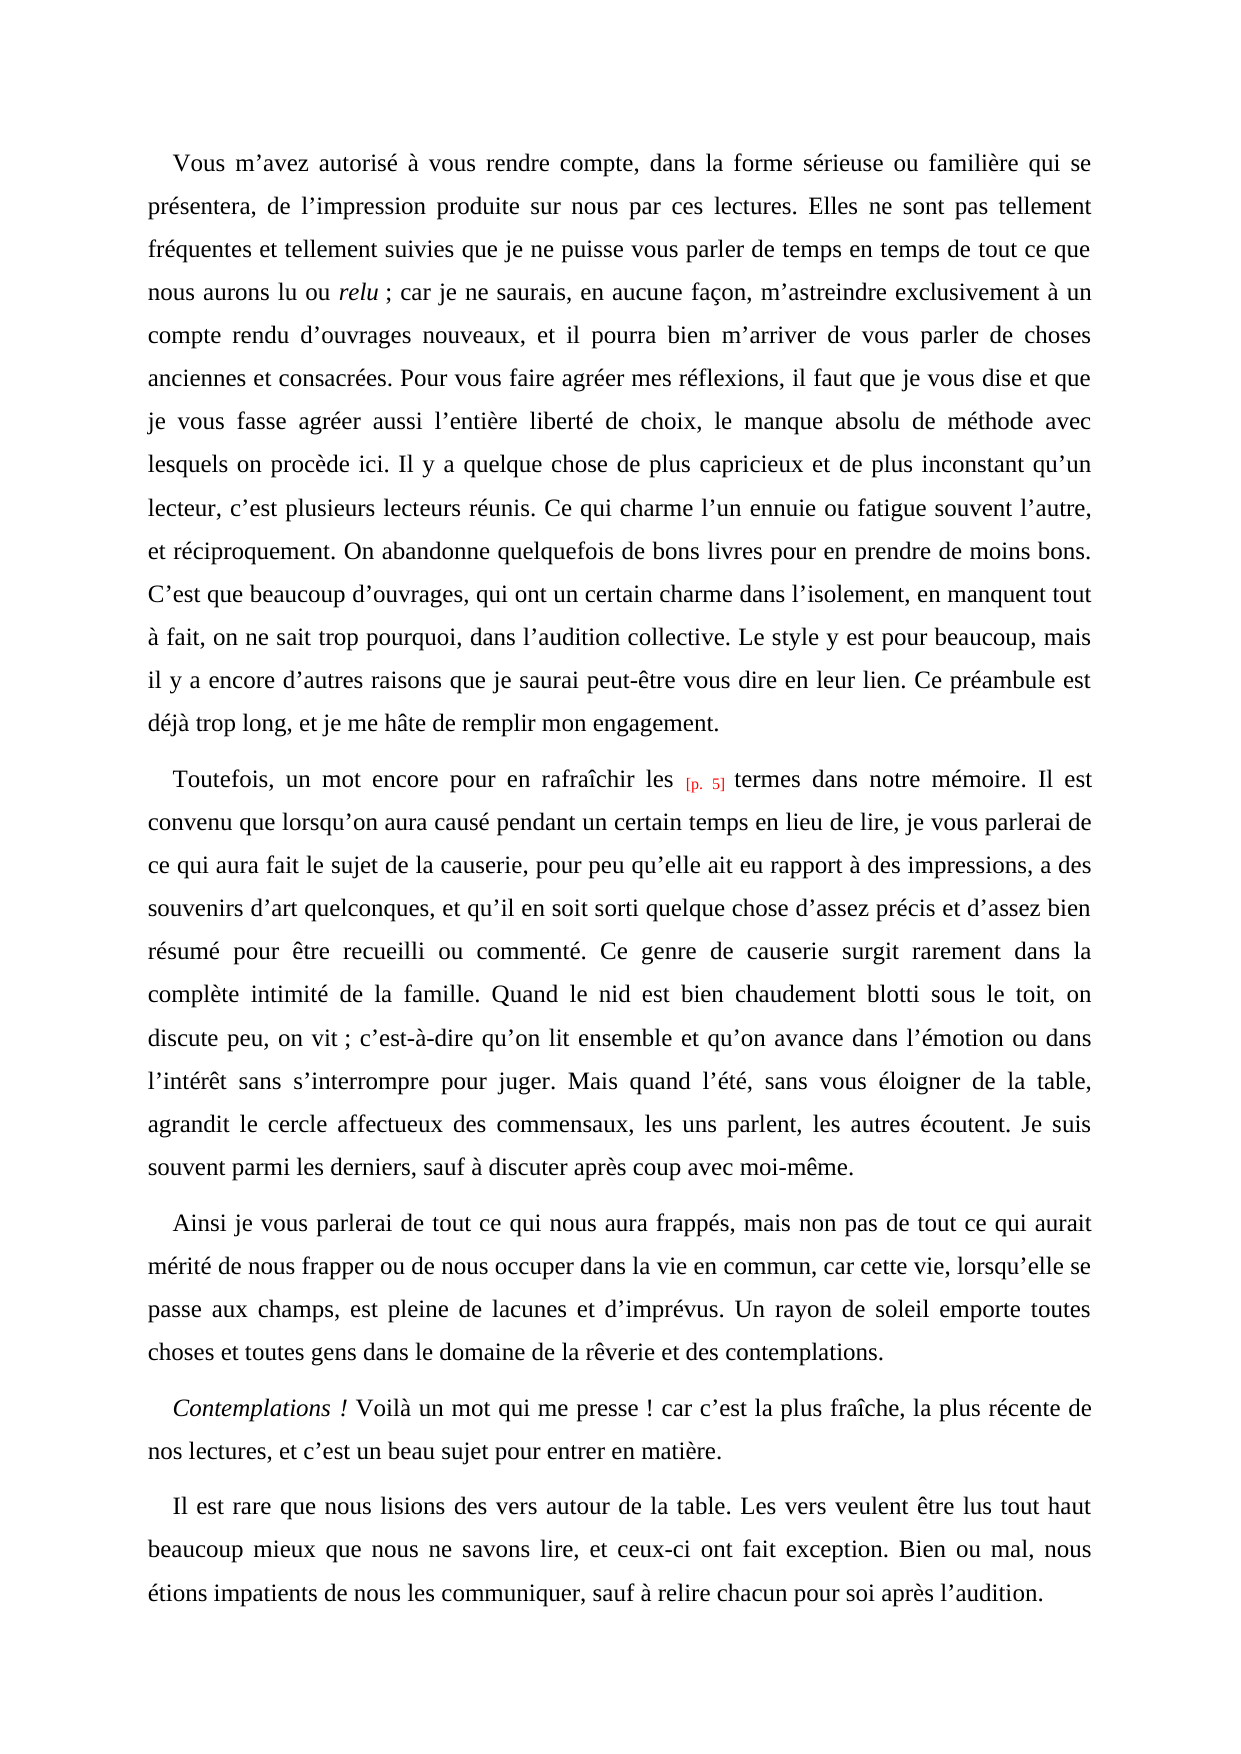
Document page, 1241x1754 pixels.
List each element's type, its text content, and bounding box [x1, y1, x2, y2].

text Ainsi je vous parlerai de tout ce qui nous aura frappés, mais non pas de tout ce qui aurait mérité de nous frapper ou de nous occuper dans la vie en commun, car cette vie, lorsqu’elle se passe aux champs, est pleine de lacunes et d’imprévus. Un rayon de soleil emporte toutes choses et toutes gens dans le domaine de la rêverie et des contemplations. [148, 1208, 1093, 1366]
text Vous m’avez autorisé à vous rendre compte, dans la forme sérieuse ou familière qui se présentera, de l’impression produite sur nous par ces lectures. Elles ne sont pas tellement fréquentes et tellement suivies que je ne puisse vous parler de temps en temps de tout ce que nous aurons lu ou relu ; car je ne saurais, en aucune façon, m’astreindre exclusivement à un compte rendu d’ouvrages nouveaux, et il pourra bien m’arriver de vous parler de choses anciennes et consacrées. Pour vous faire agréer mes réflexions, il faut que je vous dise et que je vous fasse agréer aussi l’entière liberté de choix, le manque absolu de méthode avec lesquels on procède ici. Il y a quelque chose de plus capricieux et de plus inconstant qu’un lecteur, c’est plusieurs lecteurs réunis. Ce qui charme l’un ennuie ou fatigue souvent l’autre, et réciproquement. On abandonne quelquefois de bons livres pour en prendre de moins bons. C’est que beaucoup d’ouvrages, qui ont un certain charme dans l’isolement, en manquent tout à fait, on ne sait trop pourquoi, dans l’audition collective. Le style y est pour beaucoup, mais il y a encore d’autres raisons que je saurai peut-être vous dire en leur lien. Ce préambule est déjà trop long, et je me hâte de remplir mon engagement. [148, 148, 1093, 737]
text Il est rare que nous lisions des vers autour de la table. Les vers veulent être lus tout haut beaucoup mieux que nous ne savons lire, et ceux-ci ont fait exception. Bien ou mal, nous étions impatients de nous les communiquer, sauf à relire chacun pour soi après l’audition. [148, 1491, 1093, 1606]
text Toutefois, un mot encore pour en rafraîchir les [p. 5] termes dans notre mémoire. Il est convenu que lorsqu’on aura causé pendant un certain temps en lieu de lire, je vous parlerai de ce qui aura fait le sujet de la causerie, pour peu qu’elle ait eu rapport à des impressions, a des souvenirs d’art quelconques, et qu’il en soit sorti quelque chose d’assez précis et d’assez bien résumé pour être recueilli ou commenté. Ce genre de causerie surgit rarement dans la complète intimité de la famille. Quand le nid est bien chaudement blotti sous le toit, on discute peu, on vit ; c’est-à-dire qu’on lit ensemble et qu’on avance dans l’émotion ou dans l’intérêt sans s’interrompre pour juger. Mais quand l’été, sans vous éloigner de la table, agrandit le cercle affectueux des commensaux, les uns parlent, les autres écoutent. Je suis souvent parmi les derniers, sauf à discuter après coup avec moi-même. [148, 764, 1093, 1181]
text Contemplations ! Voilà un mot qui me presse ! car c’est la plus fraîche, la plus récente de nos lectures, et c’est un beau sujet pour entrer en matière. [148, 1393, 1093, 1464]
